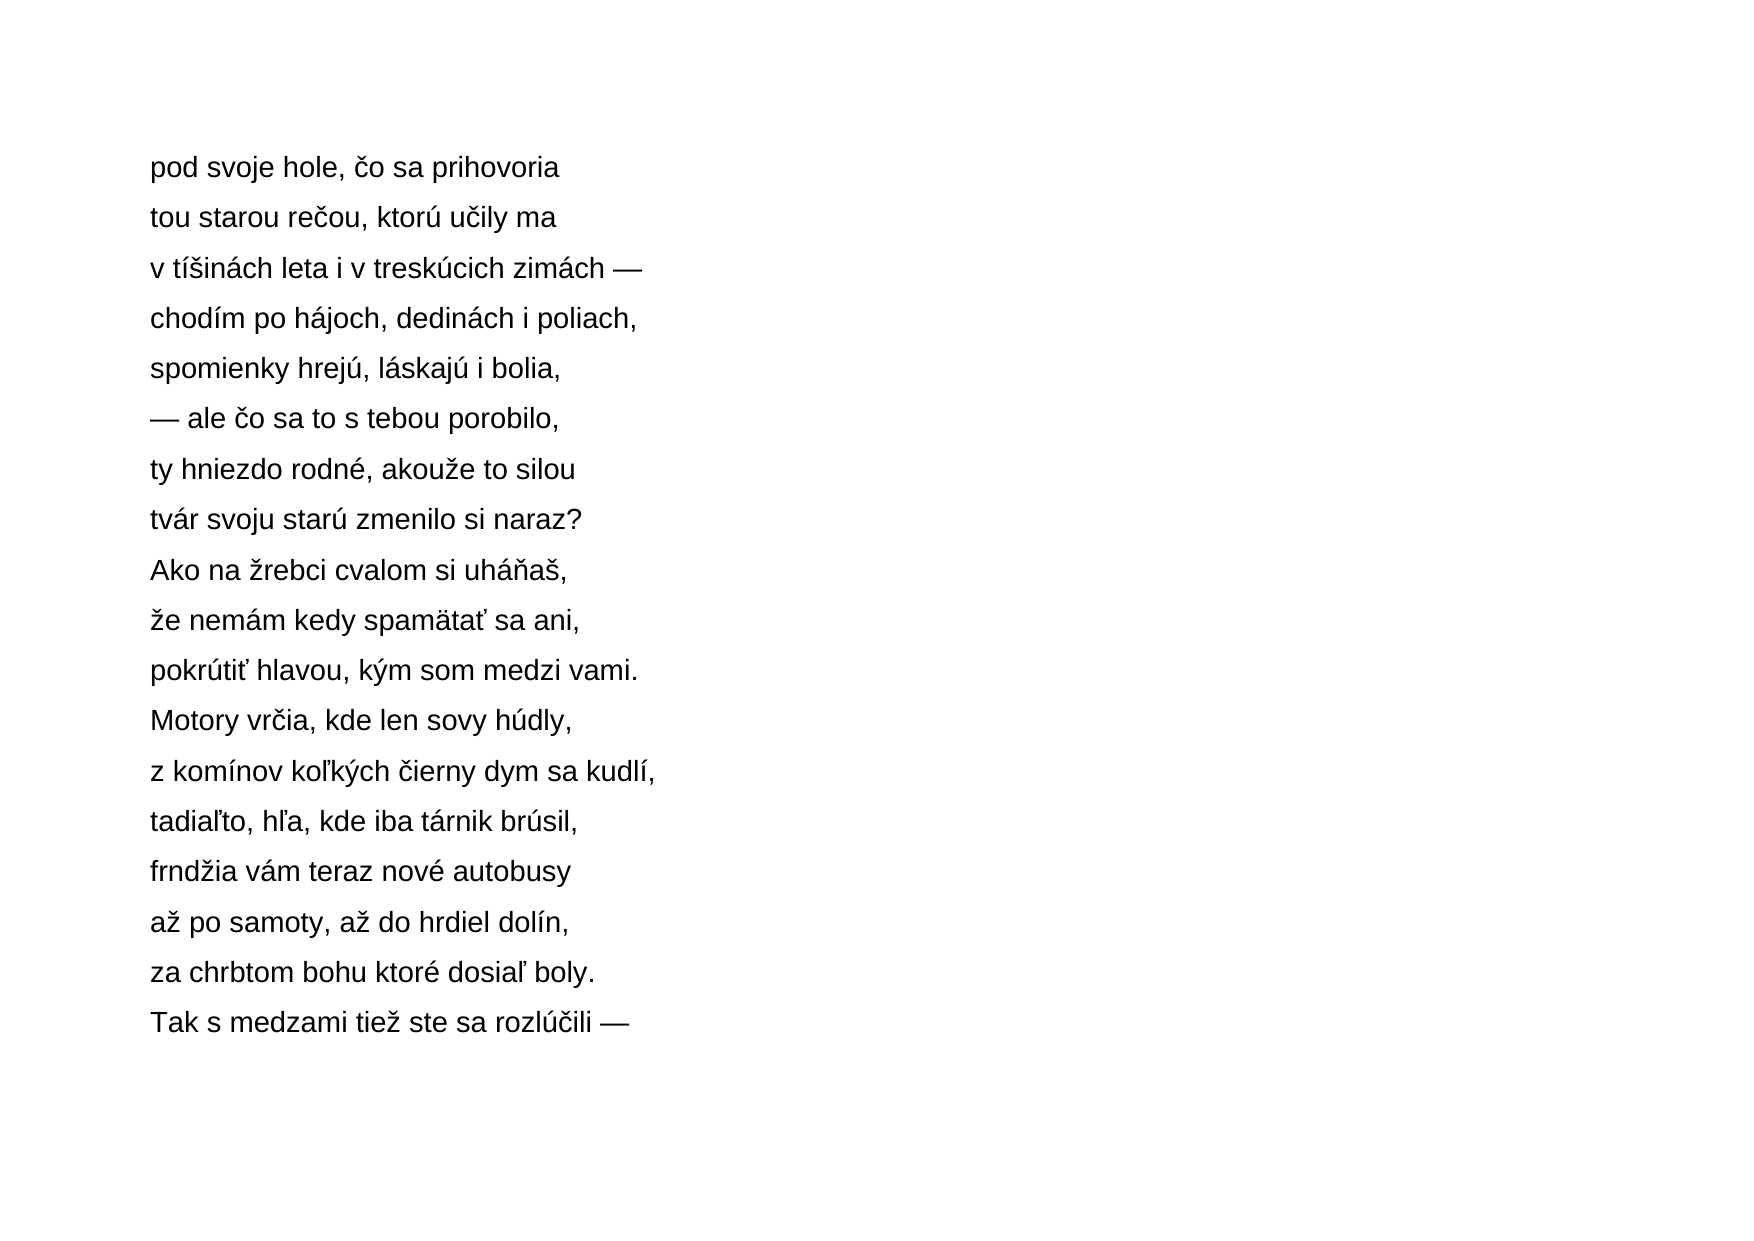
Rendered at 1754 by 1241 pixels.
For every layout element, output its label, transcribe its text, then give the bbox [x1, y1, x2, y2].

text z komínov koľkých čierny dym sa kudlí, [150, 754, 1243, 787]
text že nemám kedy spamätať sa ani, [150, 603, 1243, 636]
text chodím po hájoch, dedinách i poliach, [150, 301, 1243, 334]
text ty hniezdo rodné, akouže to silou [150, 452, 1243, 485]
text frndžia vám teraz nové autobusy [150, 854, 1243, 888]
text až po samoty, až do hrdiel dolín, [150, 905, 1243, 938]
text tvár svoju starú zmenilo si naraz? [150, 502, 1243, 536]
text za chrbtom bohu ktoré dosiaľ boly. [150, 955, 1243, 988]
text pod svoje hole, čo sa prihovoria [150, 150, 1243, 183]
text spomienky hrejú, láskajú i bolia, [150, 351, 1243, 385]
text v tíšinách leta i v treskúcich zimách — [150, 251, 1243, 284]
text Ako na žrebci cvalom si uháňaš, [150, 552, 1243, 586]
text tadiaľto, hľa, kde iba tárnik brúsil, [150, 804, 1243, 838]
text pokrútiť hlavou, kým som medzi vami. [150, 653, 1243, 687]
text tou starou rečou, ktorú učily ma [150, 200, 1243, 234]
text Tak s medzami tiež ste sa rozlúčili — [150, 1005, 1243, 1039]
text — ale čo sa to s tebou porobilo, [150, 402, 1243, 435]
text Motory vrčia, kde len sovy húdly, [150, 703, 1243, 737]
